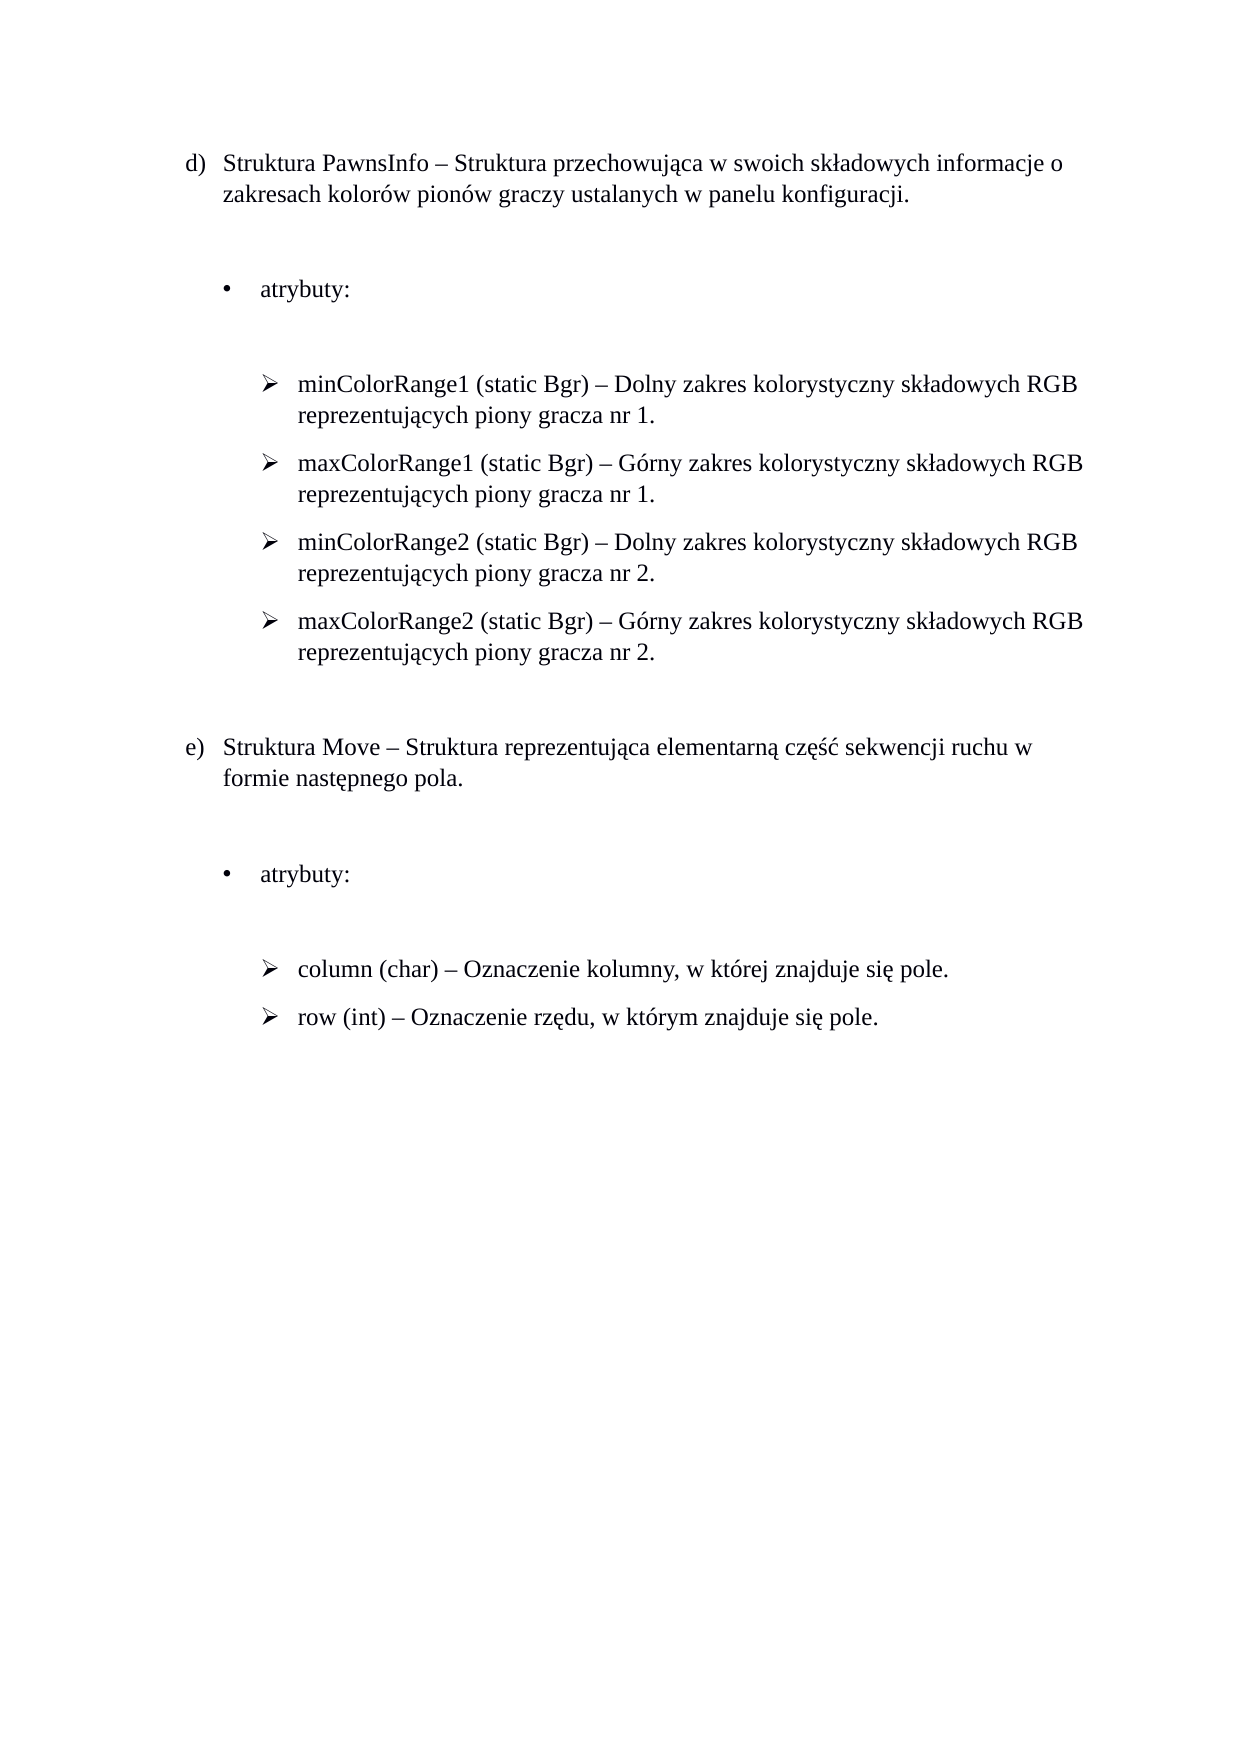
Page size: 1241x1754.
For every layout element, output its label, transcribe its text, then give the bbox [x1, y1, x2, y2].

list maxColorRange2 (static Bgr) – Górny zakres kolorystyczny składowych RGB reprezentujących piony gracza nr 2. [260, 606, 1093, 666]
list maxColorRange1 (static Bgr) – Górny zakres kolorystyczny składowych RGB reprezentujących piony gracza nr 1. [260, 448, 1093, 508]
list Struktura PawnsInfo – Struktura przechowująca w swoich składowych informacje o zakresach kolorów pionów graczy ustalanych w panelu konfiguracji. [185, 148, 1093, 207]
list row (int) – Oznaczenie rzędu, w którym znajduje się pole. [260, 1002, 1093, 1031]
list atrybuty: [223, 274, 1093, 303]
list Struktura Move – Struktura reprezentująca elementarną część sekwencji ruchu w formie następnego pola. [185, 732, 1093, 792]
list atrybuty: [223, 859, 1093, 887]
list minColorRange1 (static Bgr) – Dolny zakres kolorystyczny składowych RGB reprezentujących piony gracza nr 1. [260, 369, 1093, 429]
list column (char) – Oznaczenie kolumny, w której znajduje się pole. [260, 954, 1093, 983]
list minColorRange2 (static Bgr) – Dolny zakres kolorystyczny składowych RGB reprezentujących piony gracza nr 2. [260, 527, 1093, 587]
